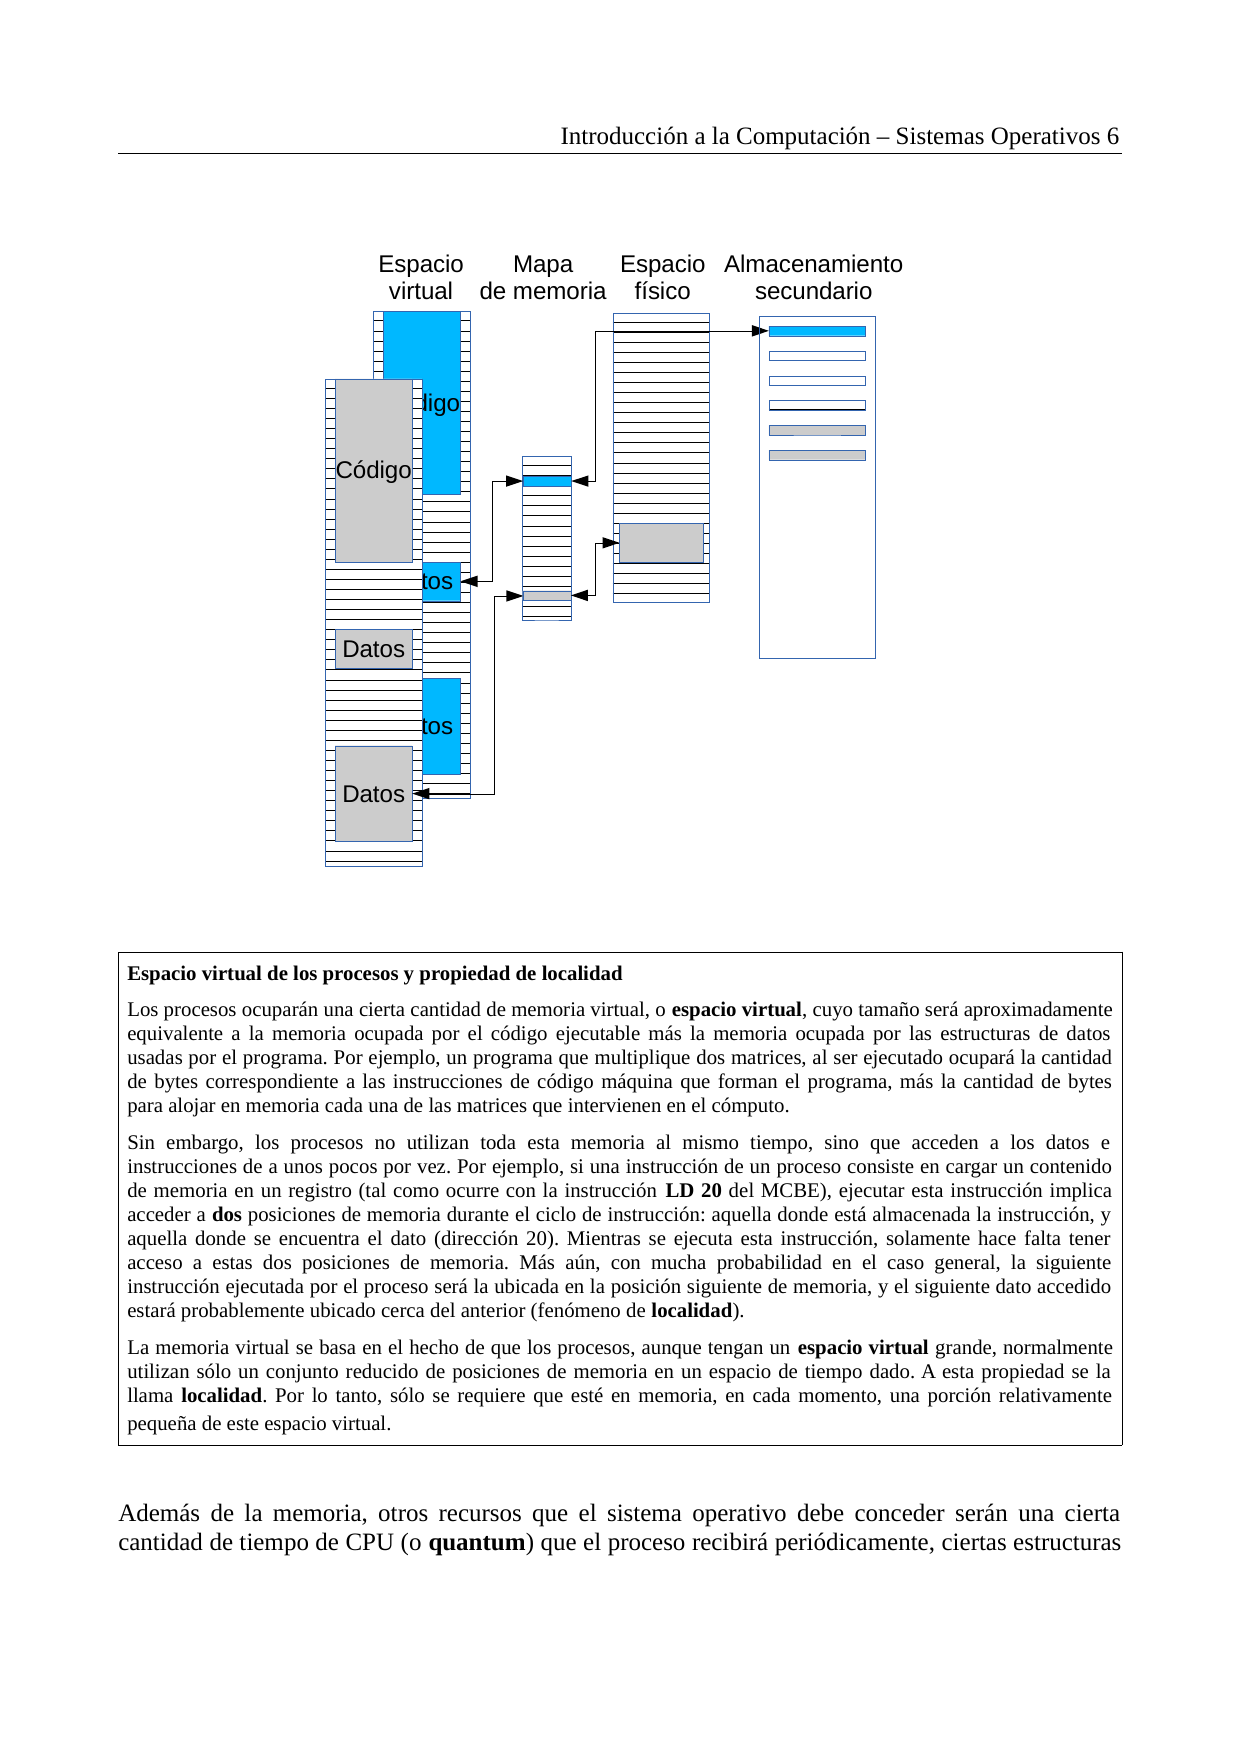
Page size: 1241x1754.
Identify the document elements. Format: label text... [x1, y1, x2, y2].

text Espacio virtual de los procesos y propiedad de localidad [127, 961, 1113, 985]
text Además de la memoria, otros recursos que el sistema operativo debe conceder serán una cierta cantidad de tiempo de CPU (o quantum) que el proceso recibirá periódicamente, ciertas estructuras [118, 1498, 1122, 1556]
text La memoria virtual se basa en el hecho de que los procesos, aunque tengan un espacio virtual grande, normalmente utilizan sólo un conjunto reducido de posiciones de memoria en un espacio de tiempo dado. A esta propiedad se la llama localidad. Por lo tanto, sólo se requiere que esté en memoria, en cada momento, una porción relativamente pequeña de este espacio virtual. [127, 1335, 1113, 1436]
text Los procesos ocuparán una cierta cantidad de memoria virtual, o espacio virtual, cuyo tamaño será aproximadamente equivalente a la memoria ocupada por el código ejecutable más la memoria ocupada por las estructuras de datos usadas por el programa. Por ejemplo, un programa que multiplique dos matrices, al ser ejecutado ocupará la cantidad de bytes correspondiente a las instrucciones de código máquina que forman el programa, más la cantidad de bytes para alojar en memoria cada una de las matrices que intervienen en el cómputo. [127, 997, 1113, 1117]
text Sin embargo, los procesos no utilizan toda esta memoria al mismo tiempo, sino que acceden a los datos e instrucciones de a unos pocos por vez. Por ejemplo, si una instrucción de un proceso consiste en cargar un contenido de memoria en un registro (tal como ocurre con la instrucción LD 20 del MCBE), ejecutar esta instrucción implica acceder a dos posiciones de memoria durante el ciclo de instrucción: aquella donde está almacenada la instrucción, y aquella donde se encuentra el dato (dirección 20). Mientras se ejecuta esta instrucción, solamente hace falta tener acceso a estas dos posiciones de memoria. Más aún, con mucha probabilidad en el caso general, la siguiente instrucción ejecutada por el proceso será la ubicada en la posición siguiente de memoria, y el siguiente dato accedido estará probablemente ubicado cerca del anterior (fenómeno de localidad). [127, 1130, 1113, 1322]
